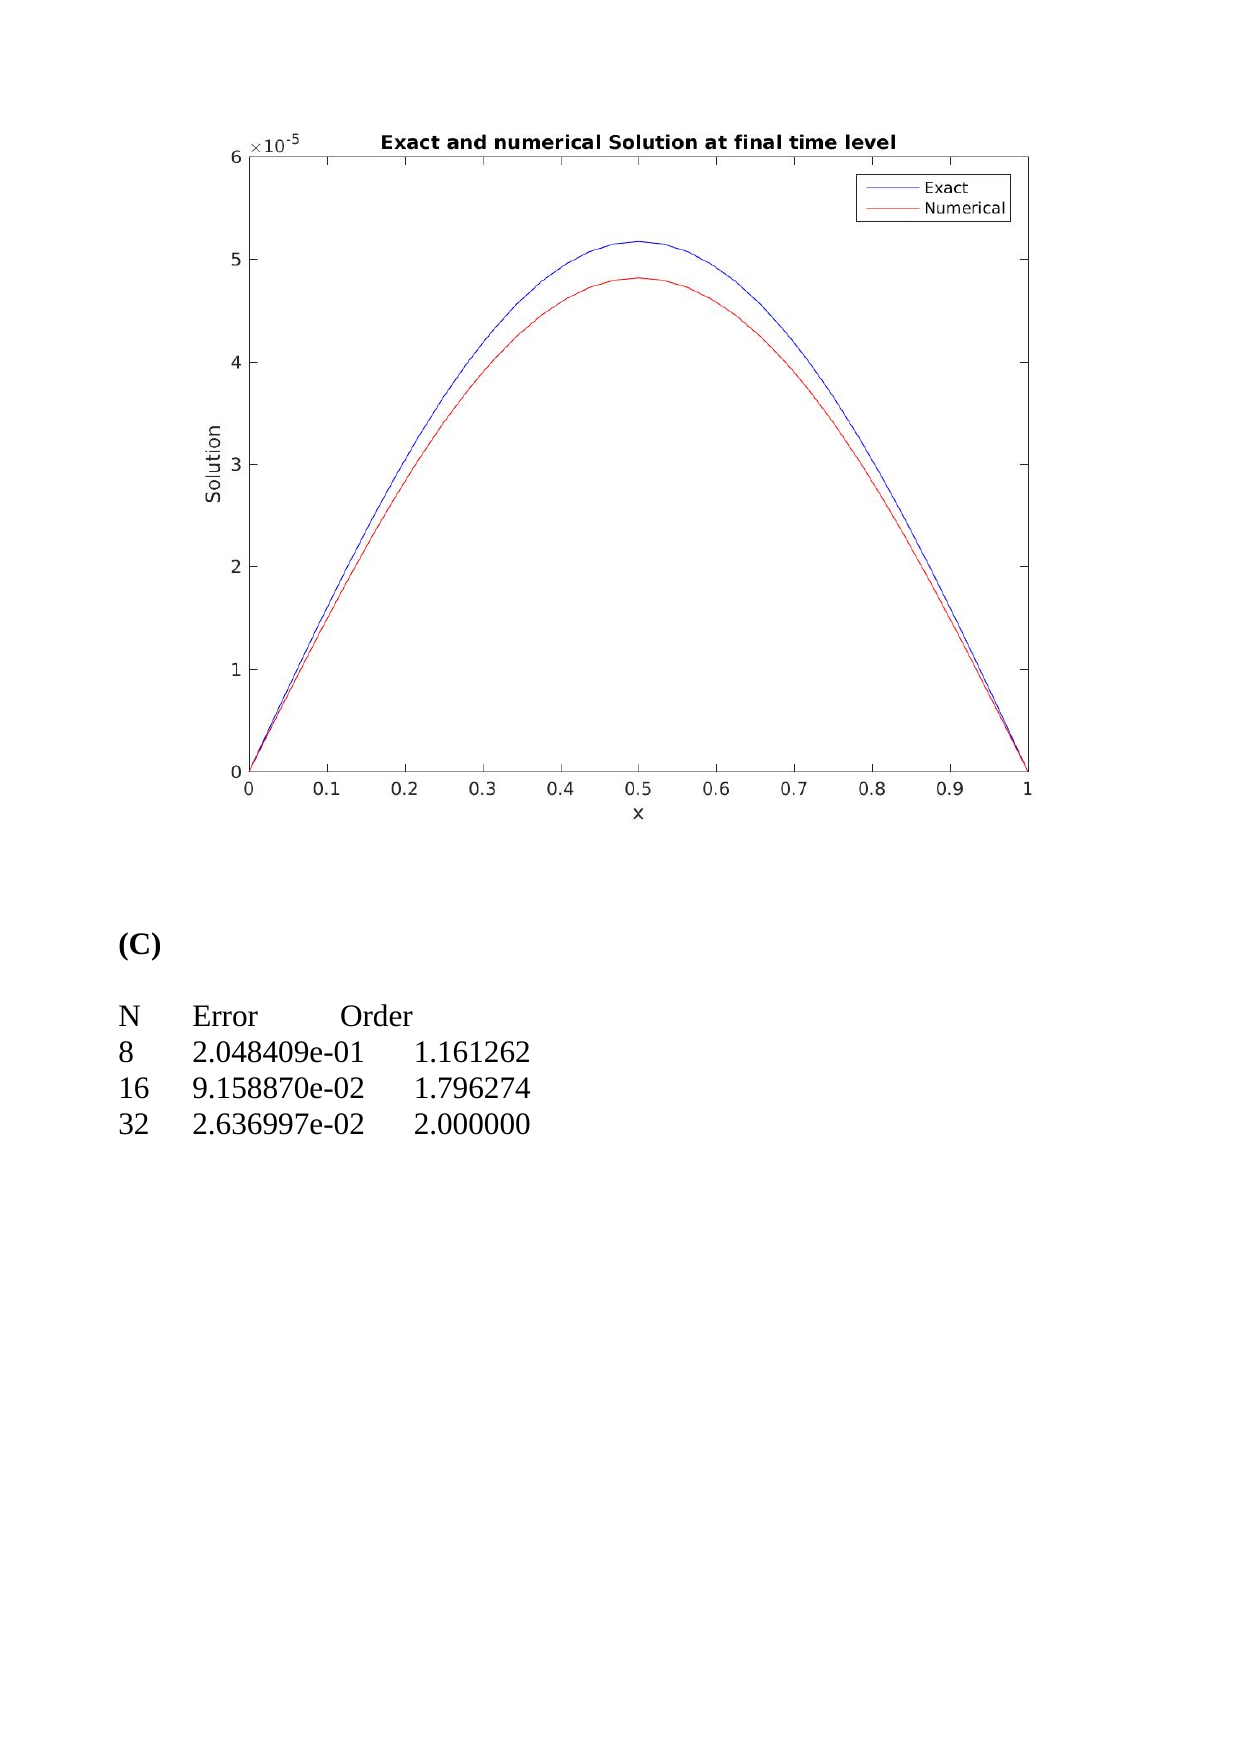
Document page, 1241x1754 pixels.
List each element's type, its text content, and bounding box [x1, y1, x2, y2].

text 32 2.636997e-02 2.000000 [118, 1105, 1122, 1141]
text 8 2.048409e-01 1.161262 [118, 1033, 1122, 1069]
text N Error Order [118, 997, 1122, 1033]
picture [118, 100, 1123, 854]
text 16 9.158870e-02 1.796274 [118, 1069, 1122, 1105]
text (C) [118, 925, 1122, 961]
